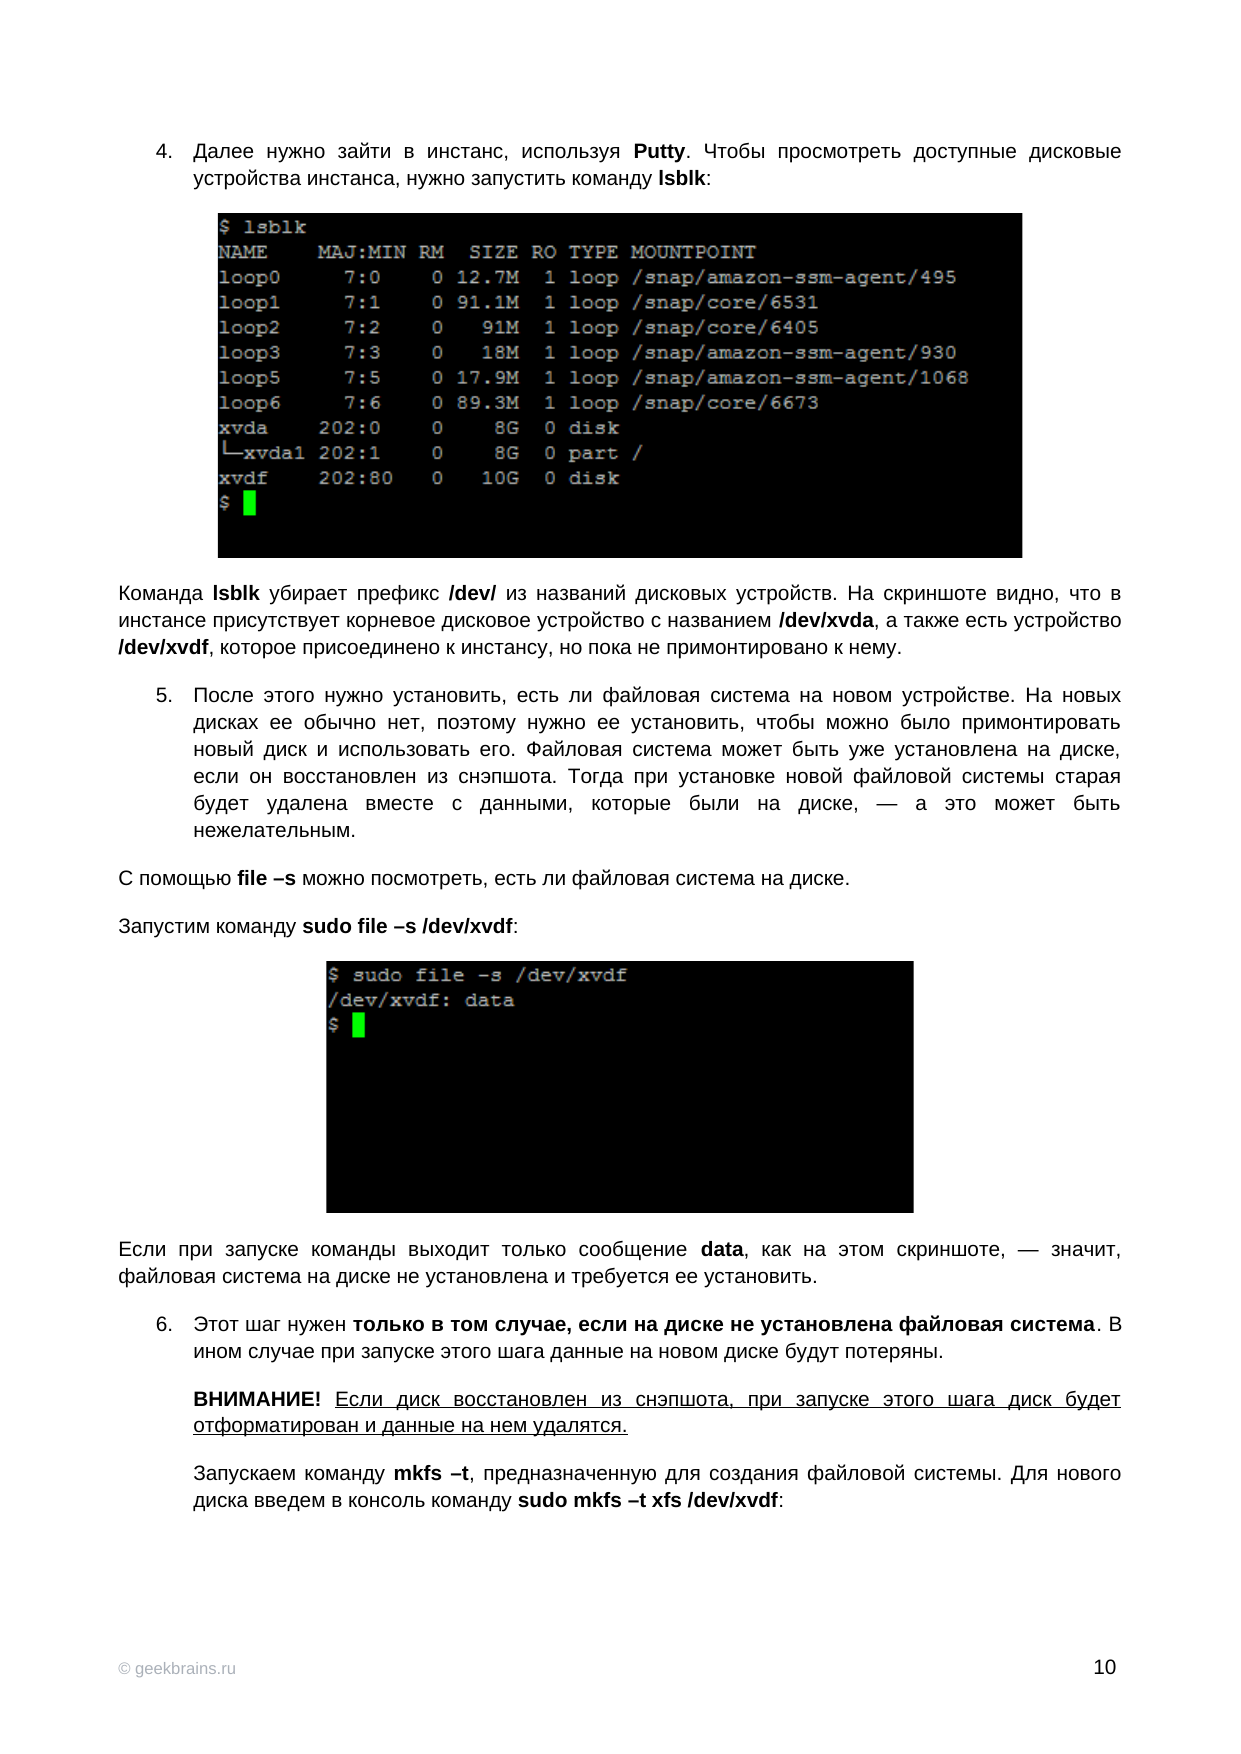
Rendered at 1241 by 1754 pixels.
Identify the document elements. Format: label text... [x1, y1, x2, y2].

text С помощью file –s можно посмотреть, есть ли файловая система на диске. [118, 866, 1122, 890]
list Далее нужно зайти в инстанс, используя Putty. Чтобы просмотреть доступные дисковые устройства инстанса, нужно запустить команду lsblk: [156, 139, 1122, 190]
text Запускаем команду mkfs –t, предназначенную для создания файловой системы. Для нового диска введем в консоль команду sudo mkfs –t xfs /dev/xvdf: [193, 1461, 1122, 1512]
list После этого нужно установить, есть ли файловая система на новом устройстве. На новых дисках ее обычно нет, поэтому нужно ее установить, чтобы можно было примонтировать новый диск и использовать его. Файловая система может быть уже установлена на диске, если он восстановлен из снэпшота. Тогда при установке новой файловой системы старая будет удалена вместе с данными, которые были на диске, — а это может быть нежелательным. [156, 683, 1122, 842]
text Запустим команду sudo file –s /dev/xvdf: [118, 913, 1122, 937]
picture [326, 961, 914, 1213]
text Если при запуске команды выходит только сообщение data, как на этом скриншоте, — значит, файловая система на диске не установлена и требуется ее установить. [118, 1237, 1122, 1288]
picture [217, 213, 1023, 558]
text Команда lsblk убирает префикс /dev/ из названий дисковых устройств. На скриншоте видно, что в инстансе присутствует корневое дисковое устройство с названием /dev/xvda, а также есть устройство /dev/xvdf, которое присоединено к инстансу, но пока не примонтировано к нему. [118, 581, 1122, 659]
text ВНИМАНИЕ! Если диск восстановлен из снэпшота, при запуске этого шага диск будет отформатирован и данные на нем удалятся. [193, 1386, 1122, 1437]
list Этот шаг нужен только в том случае, если на диске не установлена файловая система. В ином случае при запуске этого шага данные на новом диске будут потеряны. [156, 1312, 1122, 1362]
